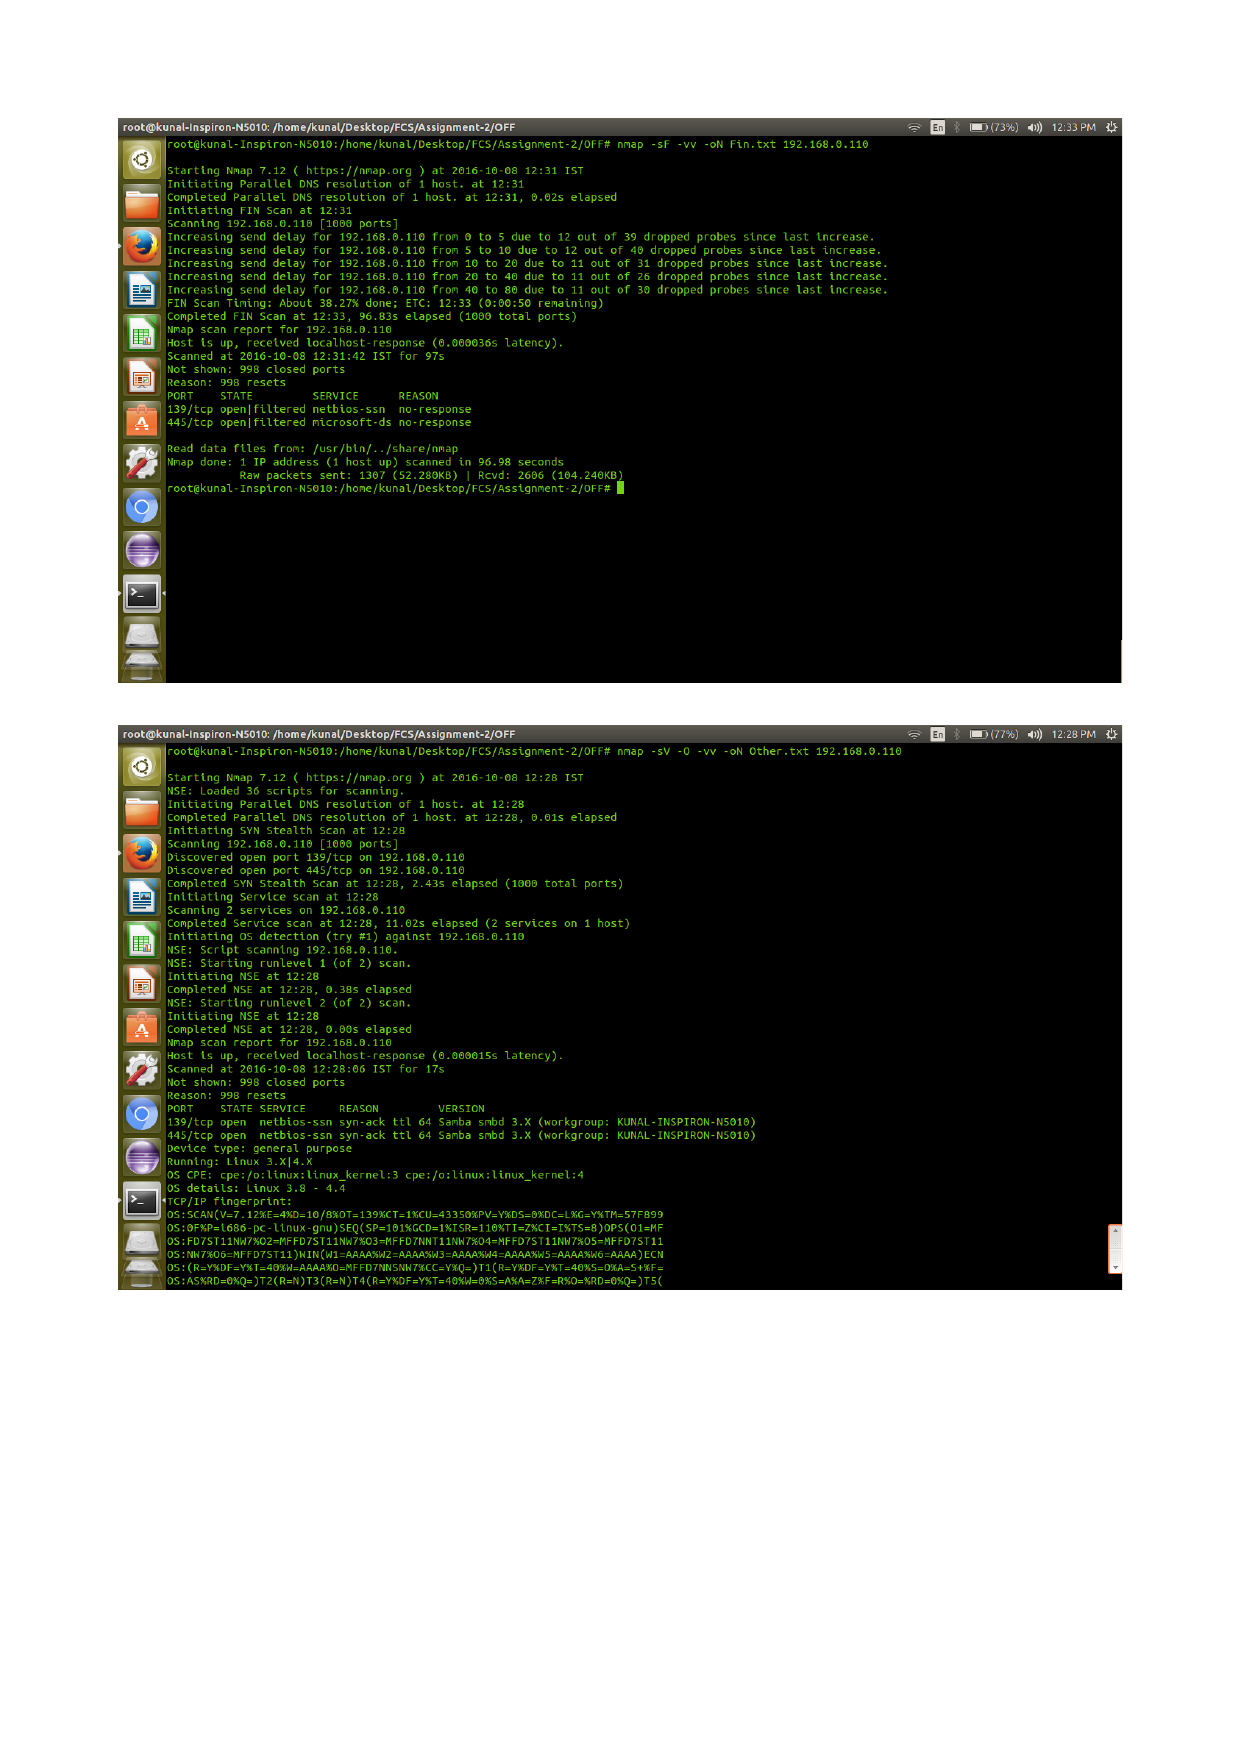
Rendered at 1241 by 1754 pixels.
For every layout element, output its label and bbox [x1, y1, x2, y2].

picture [118, 118, 1123, 683]
picture [118, 725, 1123, 1290]
